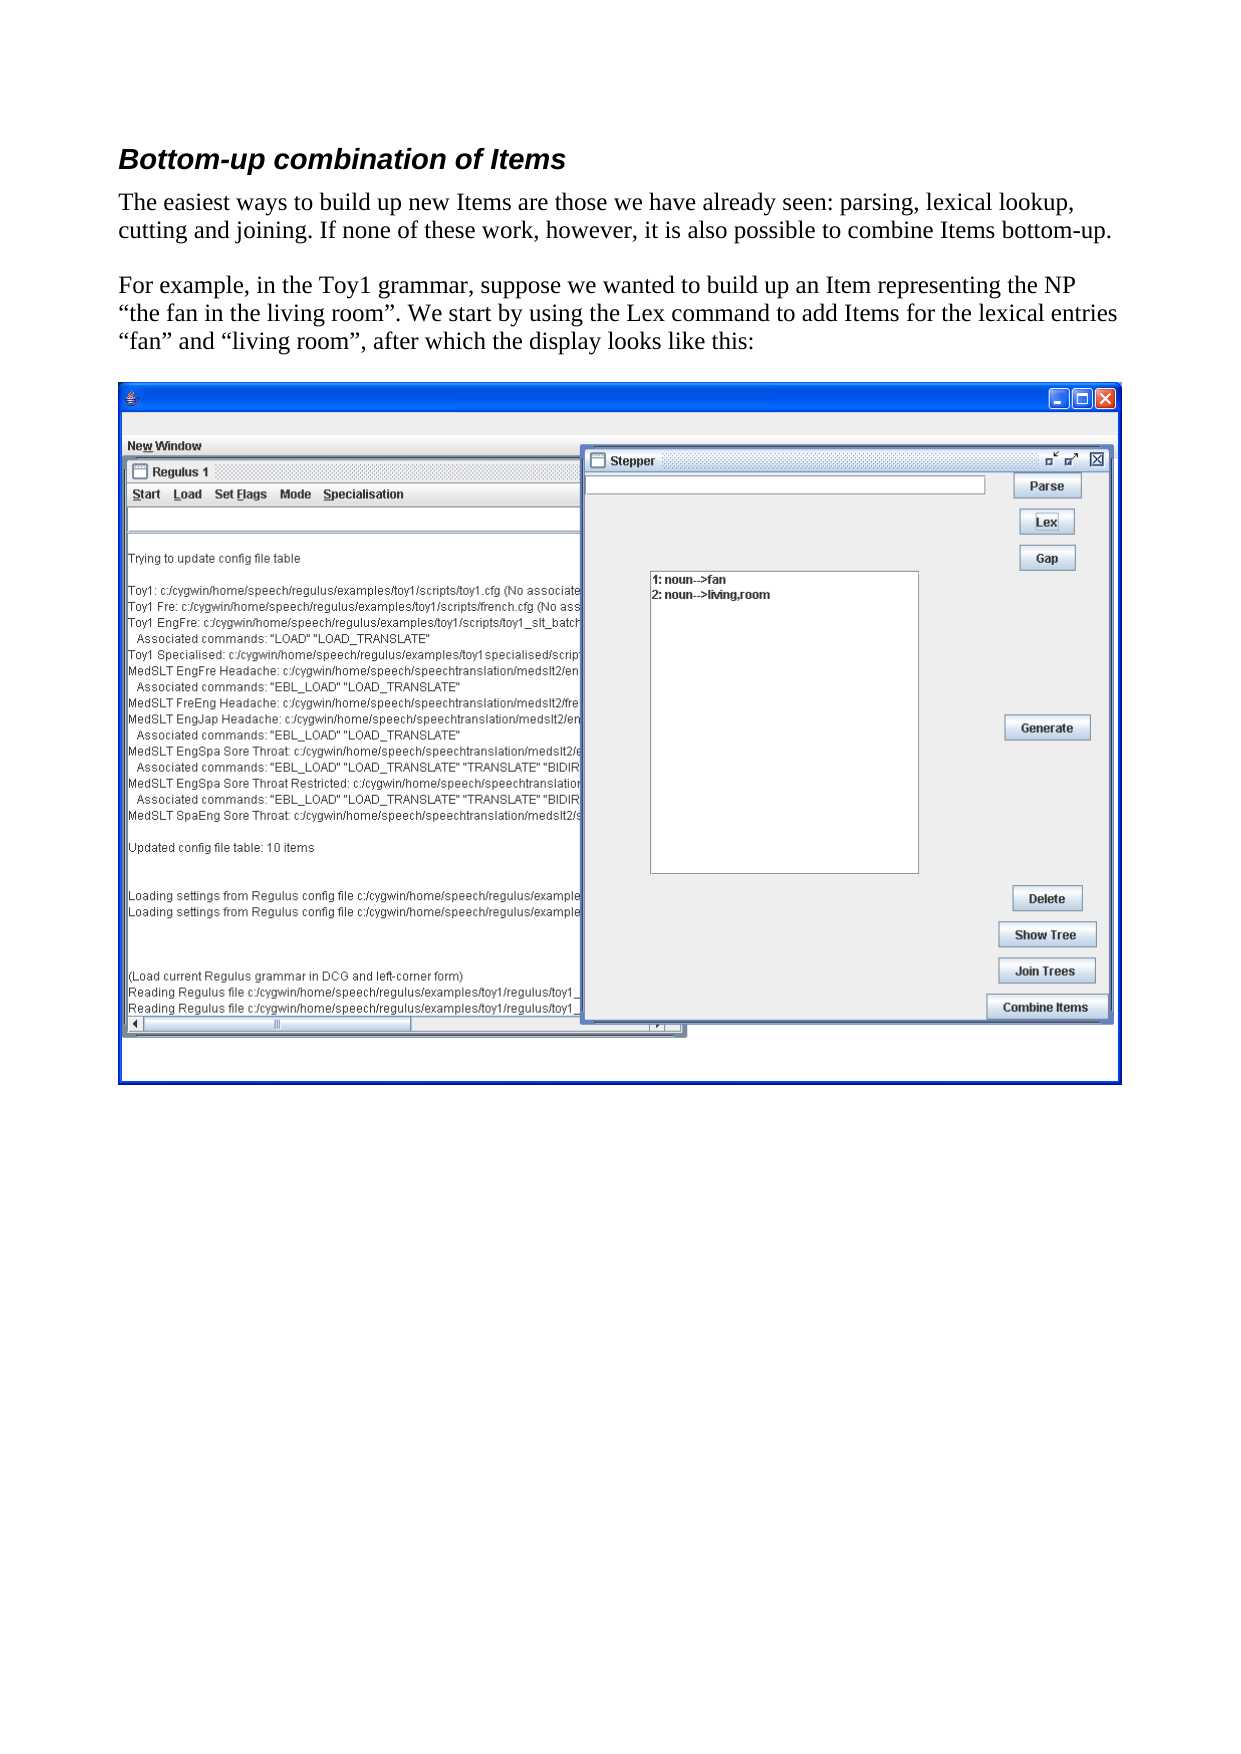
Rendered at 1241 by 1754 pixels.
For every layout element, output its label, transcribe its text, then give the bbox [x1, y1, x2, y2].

text For example, in the Toy1 grammar, suppose we wanted to build up an Item representing the NP “the fan in the living room”. We start by using the Lex command to add Items for the lexical entries “fan” and “living room”, after which the display looks like this: [118, 271, 1122, 354]
text The easiest ways to build up new Items are those we have already seen: parsing, lexical lookup, cutting and joining. If none of these work, however, it is also possible to combine Items bottom-up. [118, 188, 1122, 244]
subtitle Bottom-up combination of Items [118, 143, 1122, 176]
picture [118, 382, 1122, 1085]
